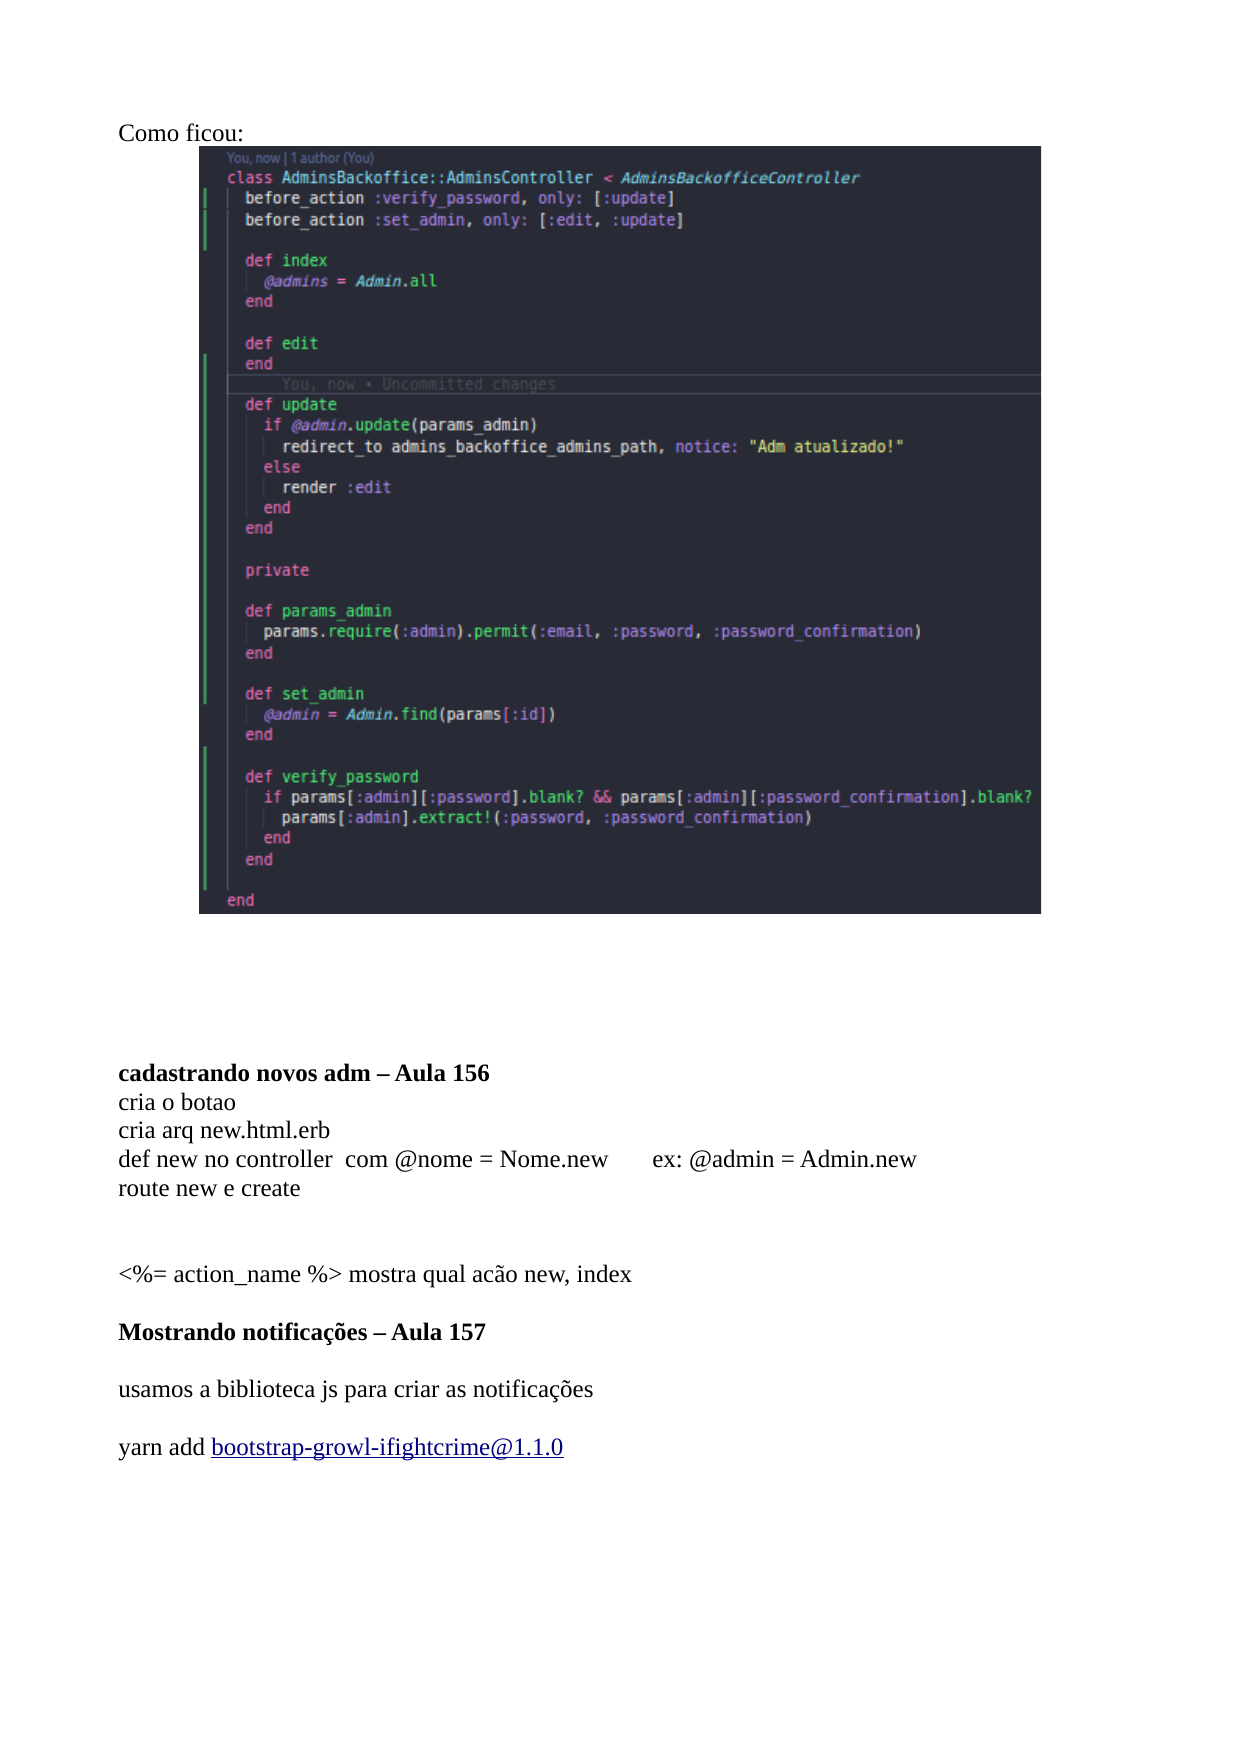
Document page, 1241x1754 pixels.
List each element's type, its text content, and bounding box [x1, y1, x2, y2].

text yarn add bootstrap-growl-ifightcrime@1.1.0 [118, 1432, 1122, 1460]
text Como ficou: [118, 118, 1122, 147]
text def new no controller com @nome = Nome.new ex: @admin = Admin.new [118, 1144, 1122, 1173]
text cria arq new.html.erb [118, 1115, 1122, 1144]
text cadastrando novos adm – Aula 156 [118, 1058, 1122, 1087]
text Mostrando notificações – Aula 157 [118, 1317, 1122, 1345]
text cria o botao [118, 1087, 1122, 1115]
text route new e create [118, 1173, 1122, 1202]
text usamos a biblioteca js para criar as notificações [118, 1374, 1122, 1403]
text <%= action_name %> mostra qual acão new, index [118, 1259, 1122, 1288]
picture [199, 146, 1042, 914]
